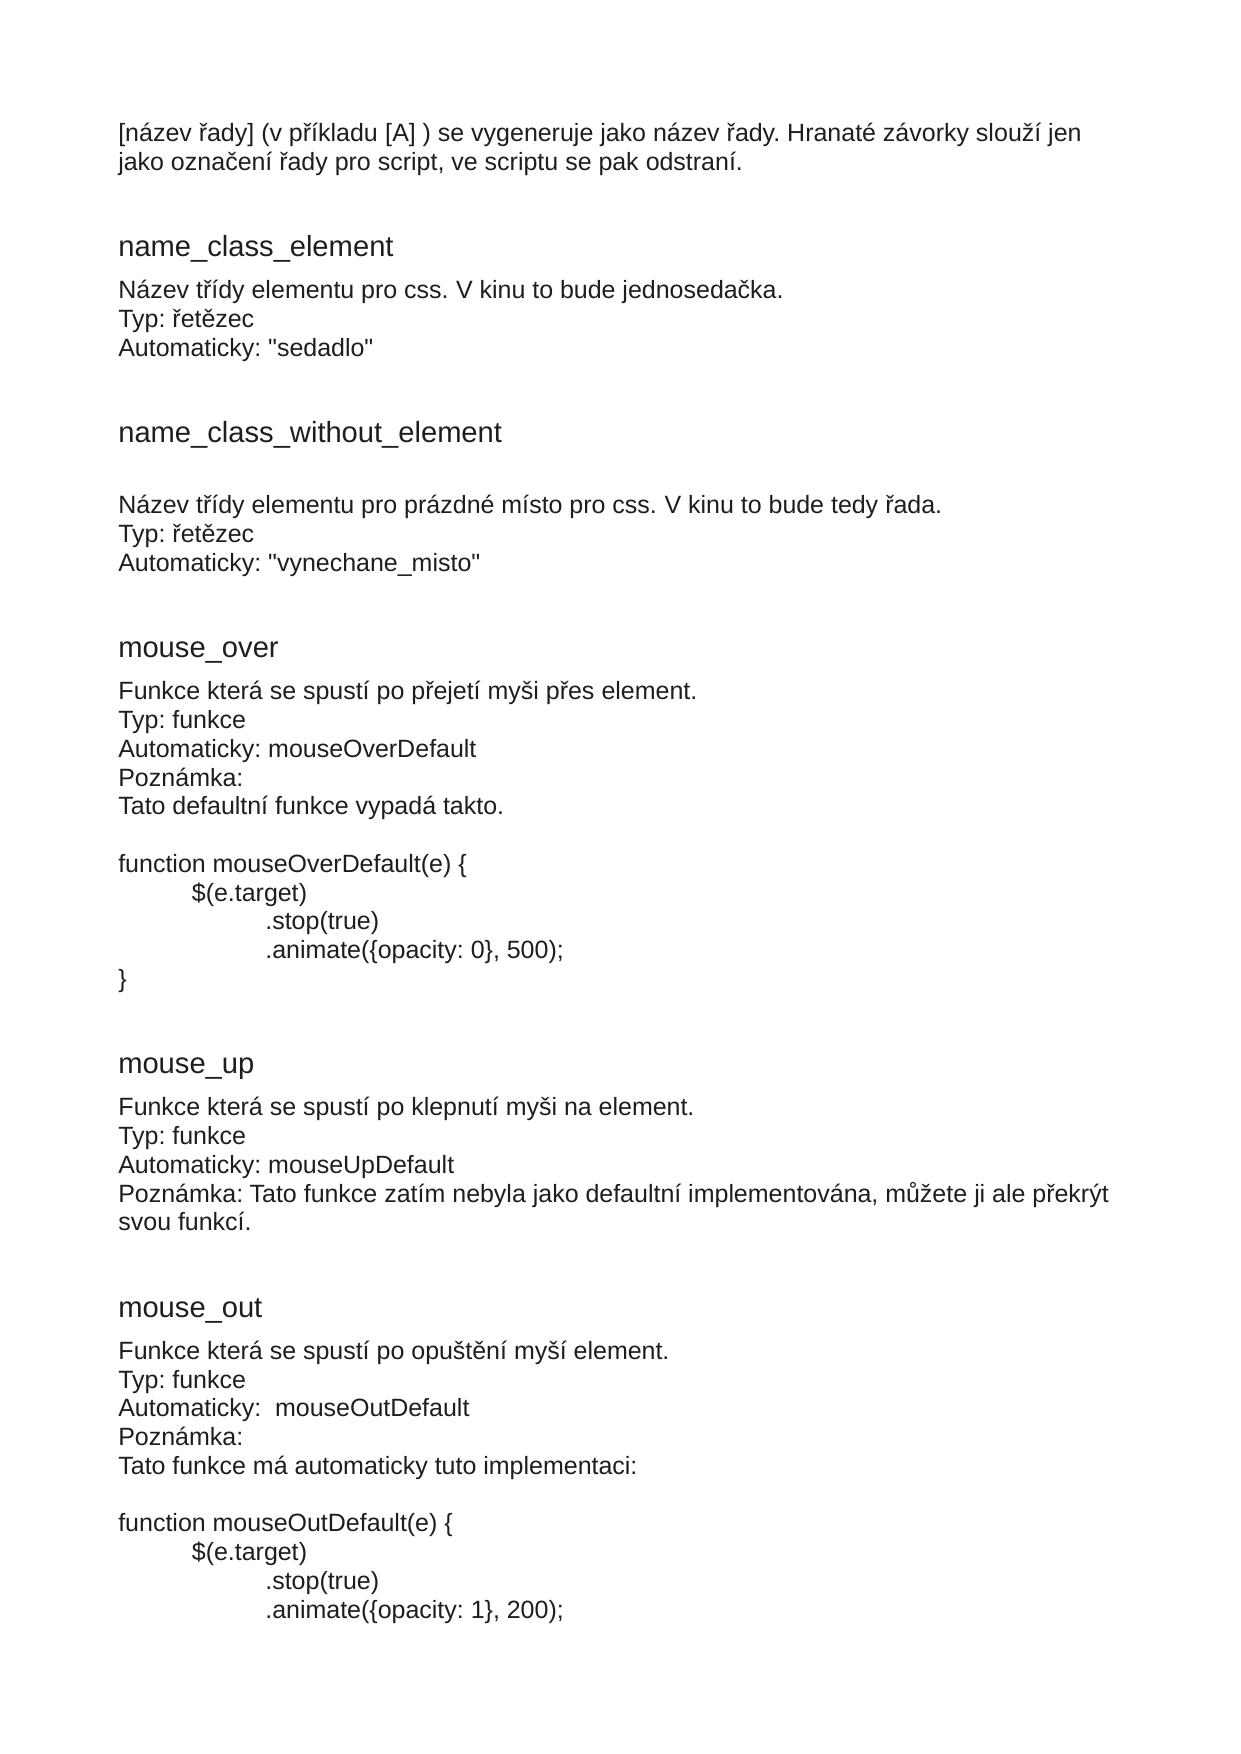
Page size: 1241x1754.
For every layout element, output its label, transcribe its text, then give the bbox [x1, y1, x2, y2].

subtitle name_class_without_element [118, 415, 1122, 449]
subtitle mouse_out [118, 1290, 1122, 1323]
text .stop(true) [118, 906, 1122, 935]
text .stop(true) [118, 1566, 1122, 1594]
text .animate({opacity: 1}, 200); [118, 1594, 1122, 1623]
text Funkce která se spustí po klepnutí myši na element. [118, 1092, 1122, 1121]
text } [118, 964, 1122, 992]
subtitle mouse_over [118, 630, 1122, 664]
text .animate({opacity: 0}, 500); [118, 935, 1122, 964]
text [název řady] (v příkladu [A] ) se vygeneruje jako název řady. Hranaté závorky slouží jen jako označení řady pro script, ve scriptu se pak odstraní. [118, 118, 1122, 176]
text Automaticky: "sedadlo" [118, 333, 1122, 362]
text Typ: funkce [118, 705, 1122, 734]
text Typ: funkce [118, 1364, 1122, 1393]
text Automaticky: mouseOverDefault [118, 734, 1122, 762]
subtitle name_class_element [118, 229, 1122, 263]
text Tato defaultní funkce vypadá takto. [118, 791, 1122, 820]
text Funkce která se spustí po přejetí myši přes element. [118, 676, 1122, 705]
text Typ: funkce [118, 1121, 1122, 1150]
text function mouseOutDefault(e) { [118, 1508, 1122, 1537]
text function mouseOverDefault(e) { [118, 849, 1122, 877]
subtitle mouse_up [118, 1046, 1122, 1080]
text $(e.target) [118, 1537, 1122, 1566]
text Automaticky: mouseOutDefault [118, 1393, 1122, 1422]
text Automaticky: "vynechane_misto" [118, 548, 1122, 576]
text Název třídy elementu pro css. V kinu to bude jednosedačka. [118, 275, 1122, 304]
text Automaticky: mouseUpDefault [118, 1150, 1122, 1178]
text Poznámka: [118, 762, 1122, 791]
text Typ: řetězec [118, 519, 1122, 548]
text Název třídy elementu pro prázdné místo pro css. V kinu to bude tedy řada. [118, 490, 1122, 519]
text Typ: řetězec [118, 304, 1122, 333]
text Poznámka: [118, 1422, 1122, 1451]
text Tato funkce má automaticky tuto implementaci: [118, 1451, 1122, 1479]
text Poznámka: Tato funkce zatím nebyla jako defaultní implementována, můžete ji ale překrýt svou funkcí. [118, 1178, 1122, 1236]
text $(e.target) [118, 877, 1122, 906]
text Funkce která se spustí po opuštění myší element. [118, 1336, 1122, 1364]
